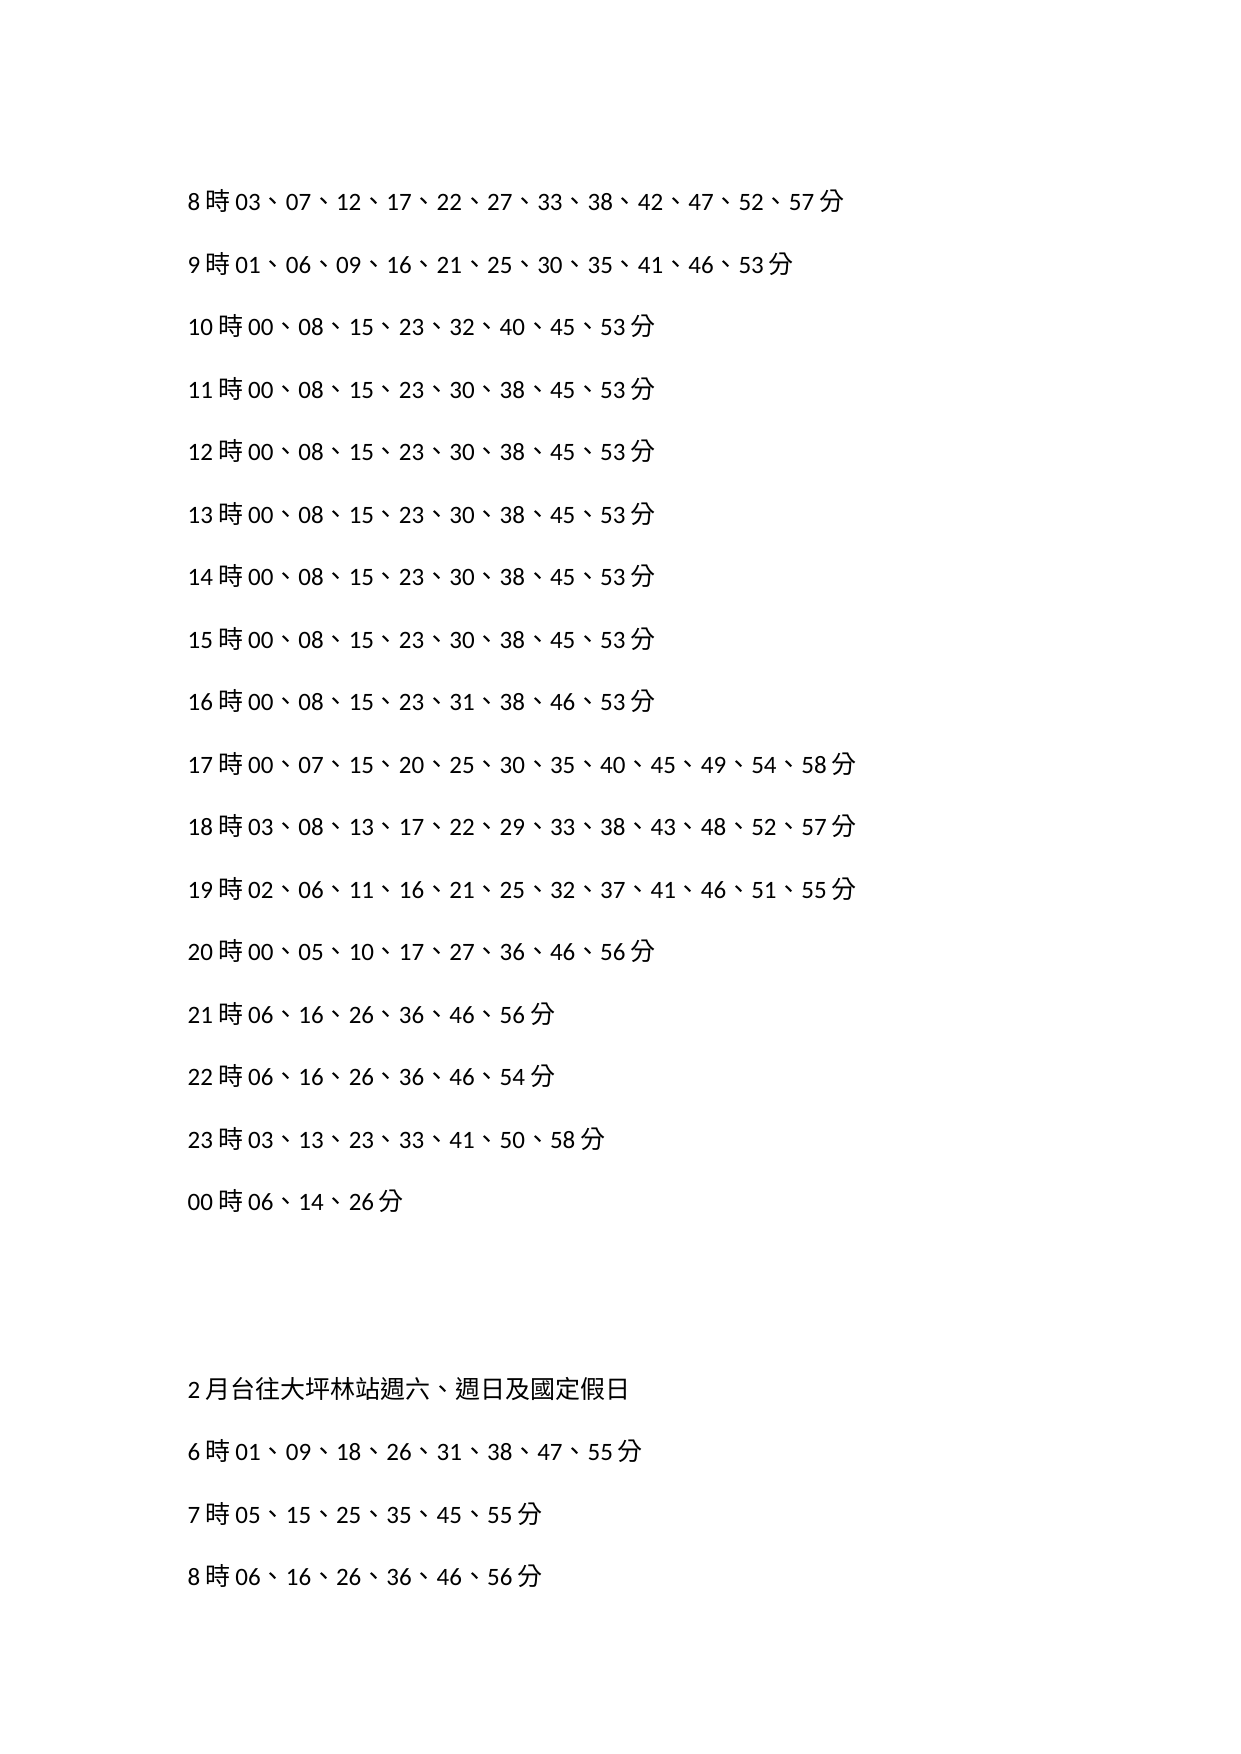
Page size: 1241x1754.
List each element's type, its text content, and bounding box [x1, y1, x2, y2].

text 8時06、16、26、36、46、56分 [187, 1533, 1053, 1596]
text 20時00、05、10、17、27、36、46、56分 [187, 908, 1053, 971]
text 15時00、08、15、23、30、38、45、53分 [187, 596, 1053, 658]
text 14時00、08、15、23、30、38、45、53分 [187, 533, 1053, 596]
text 17時00、07、15、20、25、30、35、40、45、49、54、58分 [187, 721, 1053, 783]
text 22時06、16、26、36、46、54分 [187, 1033, 1053, 1096]
text 23時03、13、23、33、41、50、58分 [187, 1096, 1053, 1158]
text 13時00、08、15、23、30、38、45、53分 [187, 471, 1053, 533]
text 19時02、06、11、16、21、25、32、37、41、46、51、55分 [187, 846, 1053, 908]
text 16時00、08、15、23、31、38、46、53分 [187, 658, 1053, 721]
text 10時00、08、15、23、32、40、45、53分 [187, 283, 1053, 346]
text 2月台往大坪林站週六、週日及國定假日 [187, 1346, 1053, 1408]
text 6時01、09、18、26、31、38、47、55分 [187, 1408, 1053, 1471]
text 11時00、08、15、23、30、38、45、53分 [187, 346, 1053, 408]
text 7時05、15、25、35、45、55分 [187, 1471, 1053, 1533]
text 21時06、16、26、36、46、56分 [187, 971, 1053, 1033]
text 9時01、06、09、16、21、25、30、35、41、46、53分 [187, 221, 1053, 283]
text 00時06、14、26分 [187, 1158, 1053, 1221]
text 8時03、07、12、17、22、27、33、38、42、47、52、57分 [187, 158, 1053, 221]
text 12時00、08、15、23、30、38、45、53分 [187, 408, 1053, 471]
text 18時03、08、13、17、22、29、33、38、43、48、52、57分 [187, 783, 1053, 846]
